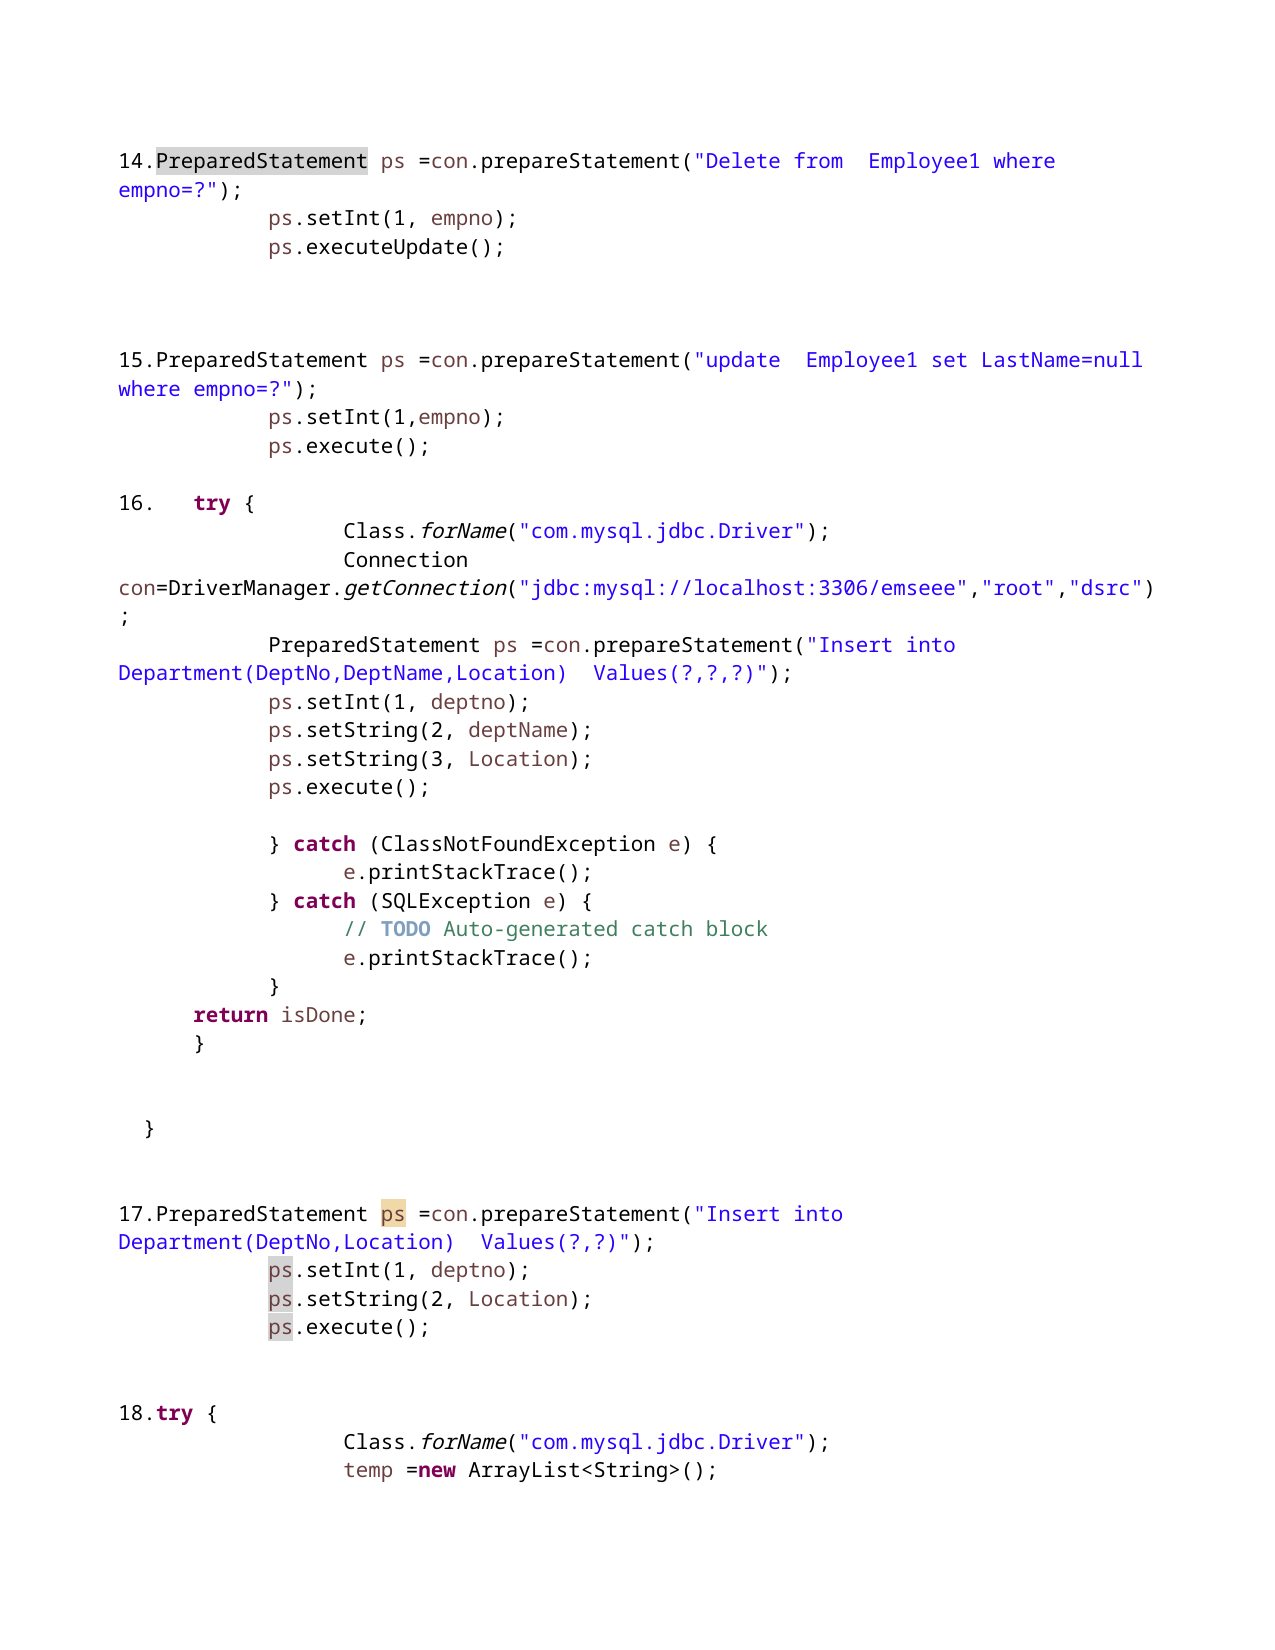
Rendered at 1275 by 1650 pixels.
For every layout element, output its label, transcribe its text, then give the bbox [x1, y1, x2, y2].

text 18.try { [118, 1398, 1157, 1427]
text 17.PreparedStatement ps =con.prepareStatement("Insert into Department(DeptNo,Location) Values(?,?)"); [118, 1199, 1157, 1256]
text ps.setString(2, deptName); [118, 715, 1157, 744]
text 15.PreparedStatement ps =con.prepareStatement("update Employee1 set LastName=null where empno=?"); [118, 346, 1157, 402]
text return isDone; [118, 1000, 1157, 1028]
text } [118, 971, 1157, 1000]
text 14.PreparedStatement ps =con.prepareStatement("Delete from Employee1 where empno=?"); [118, 147, 1157, 203]
text e.printStackTrace(); [118, 943, 1157, 971]
text } catch (SQLException e) { [118, 886, 1157, 914]
text } [118, 1113, 1157, 1142]
text ps.execute(); [118, 431, 1157, 459]
text ps.setString(2, Location); [118, 1284, 1157, 1312]
text ps.setInt(1, empno); [118, 203, 1157, 232]
text ps.setString(3, Location); [118, 744, 1157, 772]
text // TODO Auto-generated catch block [118, 914, 1157, 943]
text 16. try { [118, 488, 1157, 516]
text PreparedStatement ps =con.prepareStatement("Insert into Department(DeptNo,DeptName,Location) Values(?,?,?)"); [118, 630, 1157, 687]
text Connection con=DriverManager.getConnection("jdbc:mysql://localhost:3306/emseee","root","dsrc"); [118, 545, 1157, 630]
text ps.setInt(1, deptno); [118, 1256, 1157, 1284]
text ps.execute(); [118, 1312, 1157, 1341]
text } [118, 1028, 1157, 1057]
text } catch (ClassNotFoundException e) { [118, 829, 1157, 857]
text e.printStackTrace(); [118, 857, 1157, 886]
text ps.setInt(1,empno); [118, 402, 1157, 431]
text temp =new ArrayList<String>(); [118, 1455, 1157, 1484]
text ps.executeUpdate(); [118, 232, 1157, 260]
text ps.setInt(1, deptno); [118, 687, 1157, 715]
text Class.forName("com.mysql.jdbc.Driver"); [118, 1427, 1157, 1455]
text ps.execute(); [118, 772, 1157, 801]
text Class.forName("com.mysql.jdbc.Driver"); [118, 516, 1157, 545]
